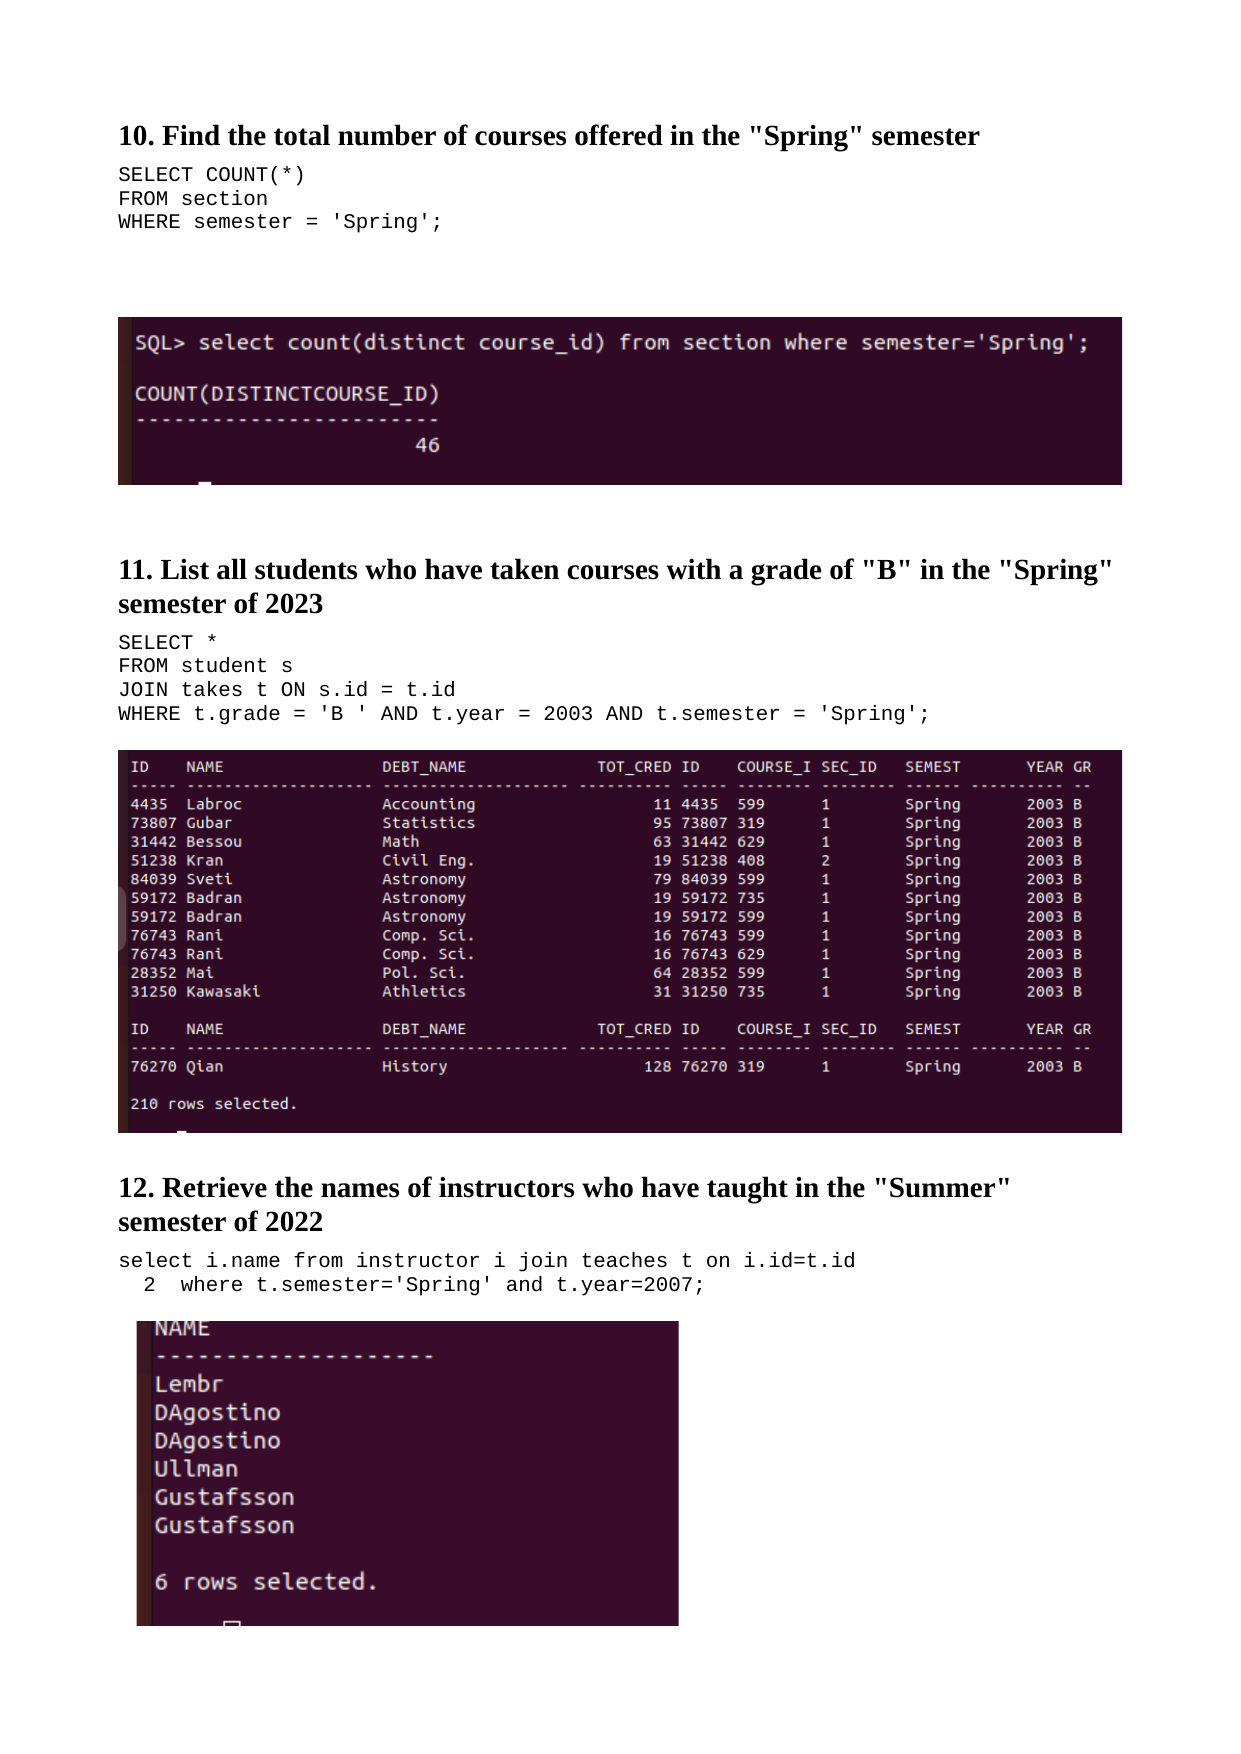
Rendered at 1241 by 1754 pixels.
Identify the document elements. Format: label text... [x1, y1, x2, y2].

text JOIN takes t ON s.id = t.id [118, 679, 1122, 703]
picture [136, 1321, 679, 1626]
picture [118, 750, 1123, 1133]
text 2 where t.semester='Spring' and t.year=2007; [118, 1274, 1122, 1297]
text FROM section [118, 188, 1122, 211]
subtitle 10. Find the total number of courses offered in the "Spring" semester [118, 118, 1122, 152]
picture [118, 317, 1123, 485]
text WHERE semester = 'Spring'; [118, 211, 1122, 235]
text select i.name from instructor i join teaches t on i.id=t.id [118, 1250, 1122, 1274]
subtitle 12. Retrieve the names of instructors who have taught in the "Summer" semester of 2022 [118, 1171, 1122, 1238]
text SELECT * [118, 632, 1122, 655]
text WHERE t.grade = 'B ' AND t.year = 2003 AND t.semester = 'Spring'; [118, 703, 1122, 726]
subtitle 11. List all students who have taken courses with a grade of "B" in the "Spring" semester of 2023 [118, 552, 1122, 619]
text SELECT COUNT(*) [118, 164, 1122, 188]
text FROM student s [118, 655, 1122, 679]
